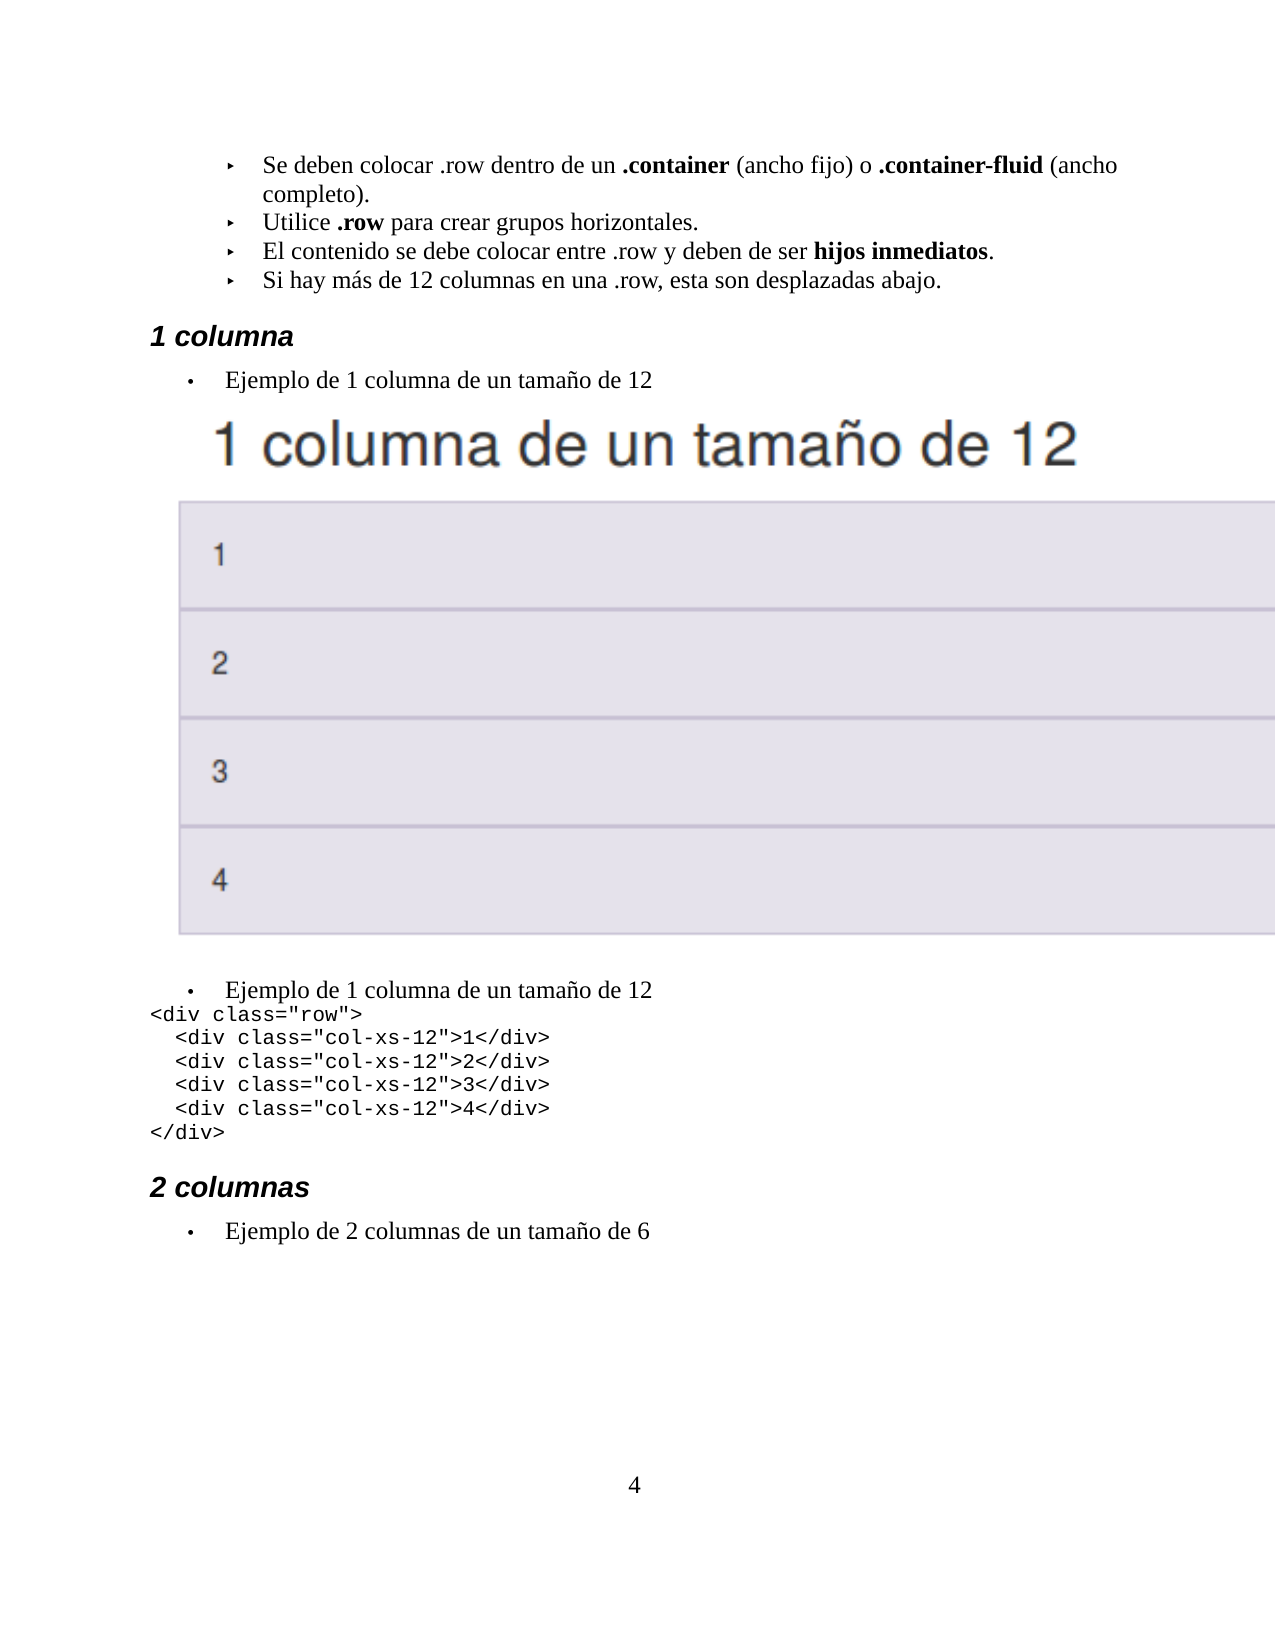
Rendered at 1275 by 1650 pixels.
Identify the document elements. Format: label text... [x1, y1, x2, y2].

list Si hay más de 12 columnas en una .row, esta son desplazadas abajo. [225, 265, 1125, 294]
text <div class="col-xs-12">4</div> [150, 1098, 1125, 1122]
subtitle 1 columna [150, 319, 1125, 352]
subtitle 2 columnas [150, 1170, 1125, 1204]
picture [150, 393, 1275, 975]
list El contenido se debe colocar entre .row y deben de ser hijos inmediatos. [225, 236, 1125, 265]
text <div class="col-xs-12">1</div> [150, 1027, 1125, 1051]
text <div class="row"> [150, 1003, 1125, 1027]
list Ejemplo de 1 columna de un tamaño de 12 [187, 975, 1125, 1003]
list Se deben colocar .row dentro de un .container (ancho fijo) o .container-fluid (ancho completo). [225, 150, 1125, 207]
list Utilice .row para crear grupos horizontales. [225, 207, 1125, 236]
text <div class="col-xs-12">3</div> [150, 1074, 1125, 1098]
list Ejemplo de 2 columnas de un tamaño de 6 [187, 1216, 1125, 1245]
text </div> [150, 1122, 1125, 1145]
list Ejemplo de 1 columna de un tamaño de 12 [187, 365, 1125, 393]
text <div class="col-xs-12">2</div> [150, 1051, 1125, 1074]
